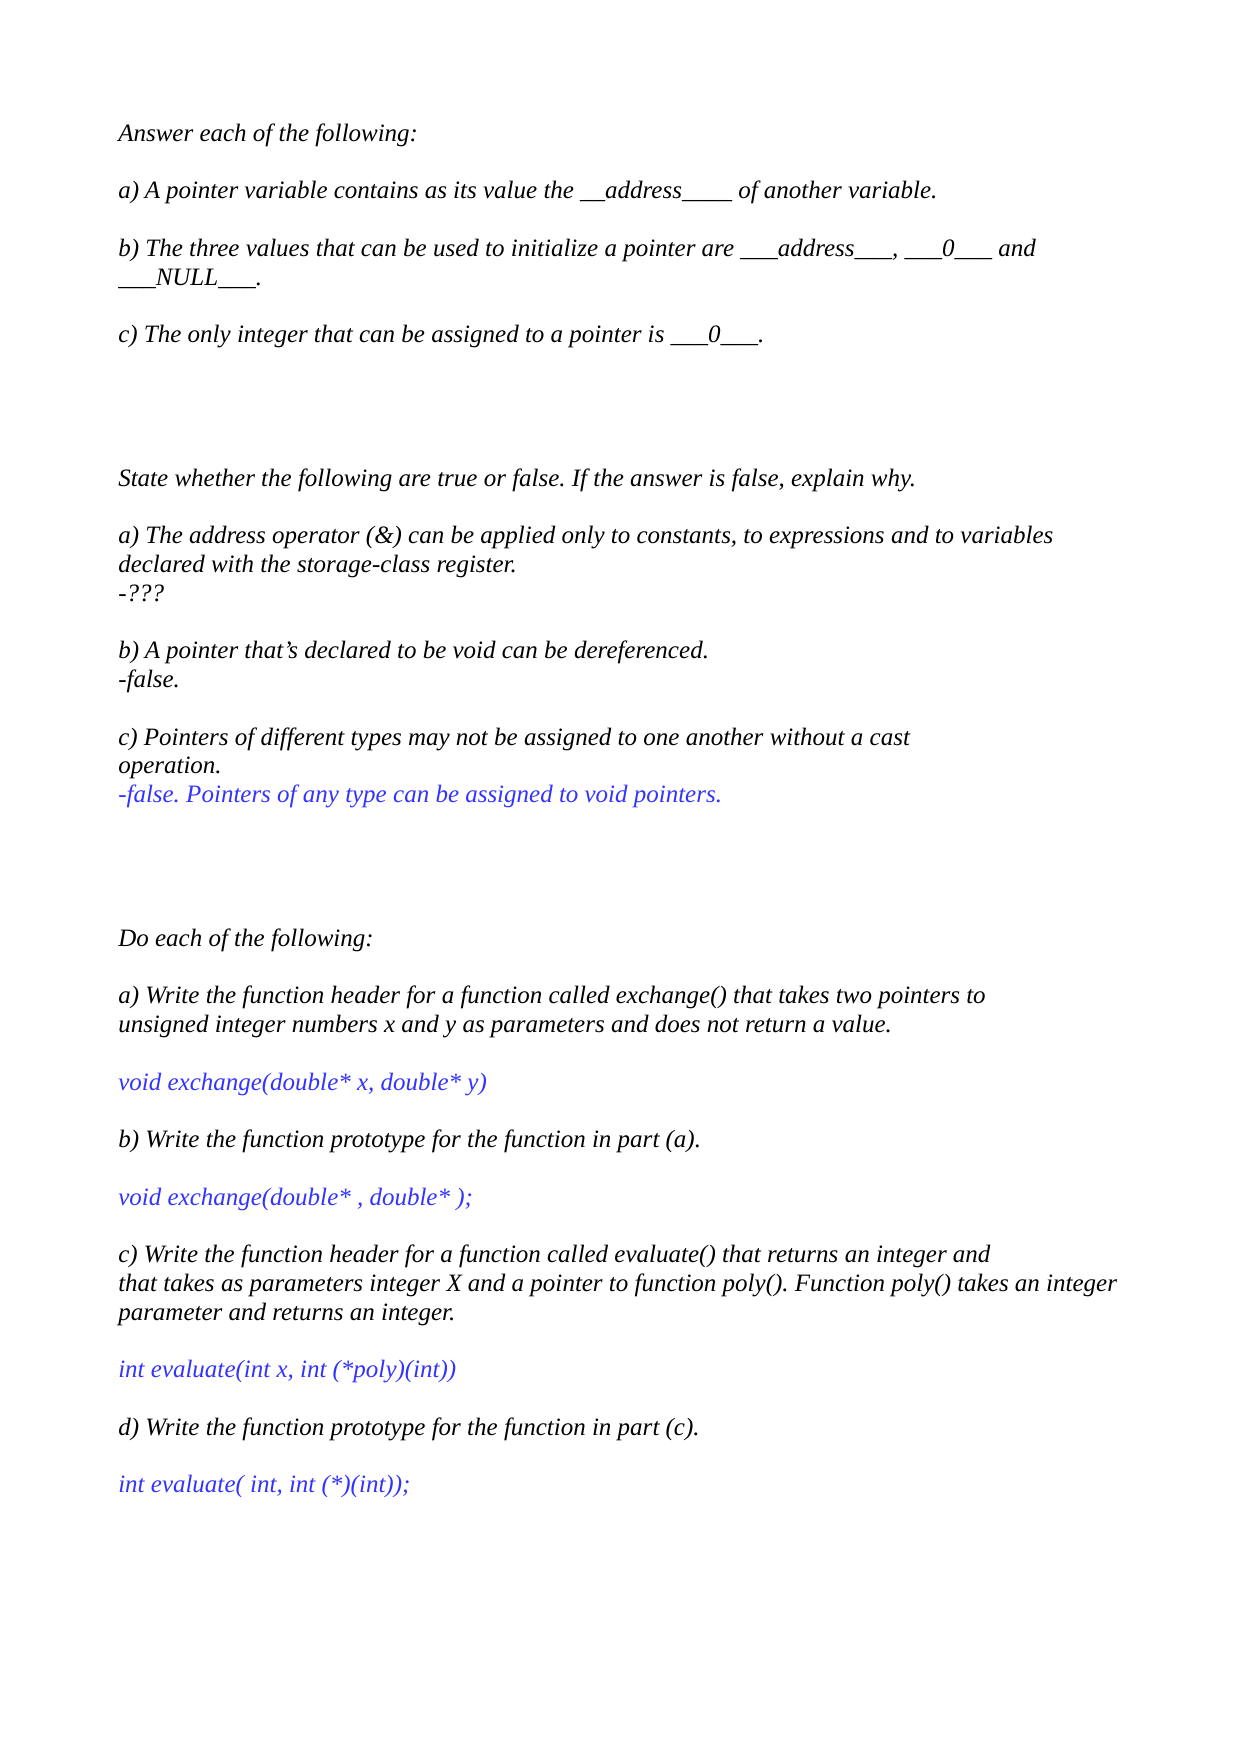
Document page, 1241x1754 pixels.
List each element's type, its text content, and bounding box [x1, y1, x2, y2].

text that takes as parameters integer X and a pointer to function poly(). Function poly() takes an integer parameter and returns an integer. [118, 1268, 1122, 1326]
text b) A pointer that’s declared to be void can be dereferenced. [118, 636, 1122, 664]
text Answer each of the following: [118, 118, 1122, 147]
text operation. [118, 751, 1122, 779]
text c) Pointers of different types may not be assigned to one another without a cast [118, 722, 1122, 751]
text c) Write the function header for a function called evaluate() that returns an integer and [118, 1239, 1122, 1268]
text a) Write the function header for a function called exchange() that takes two pointers to [118, 981, 1122, 1009]
text void exchange(double* x, double* y) [118, 1067, 1122, 1096]
text b) The three values that can be used to initialize a pointer are ___address___, ___0___ and [118, 233, 1122, 262]
text -false. [118, 664, 1122, 693]
text -false. Pointers of any type can be assigned to void pointers. [118, 779, 1122, 808]
text Do each of the following: [118, 923, 1122, 952]
text int evaluate( int, int (*)(int)); [118, 1469, 1122, 1498]
text int evaluate(int x, int (*poly)(int)) [118, 1354, 1122, 1383]
text unsigned integer numbers x and y as parameters and does not return a value. [118, 1009, 1122, 1038]
text ___NULL___. [118, 262, 1122, 291]
text d) Write the function prototype for the function in part (c). [118, 1412, 1122, 1441]
text void exchange(double* , double* ); [118, 1182, 1122, 1211]
text c) The only integer that can be assigned to a pointer is ___0___. [118, 319, 1122, 348]
text State whether the following are true or false. If the answer is false, explain why. [118, 463, 1122, 492]
text a) A pointer variable contains as its value the __address____ of another variable. [118, 176, 1122, 204]
text b) Write the function prototype for the function in part (a). [118, 1124, 1122, 1153]
text a) The address operator (&) can be applied only to constants, to expressions and to variables declared with the storage-class register. [118, 521, 1122, 578]
text -??? [118, 578, 1122, 607]
